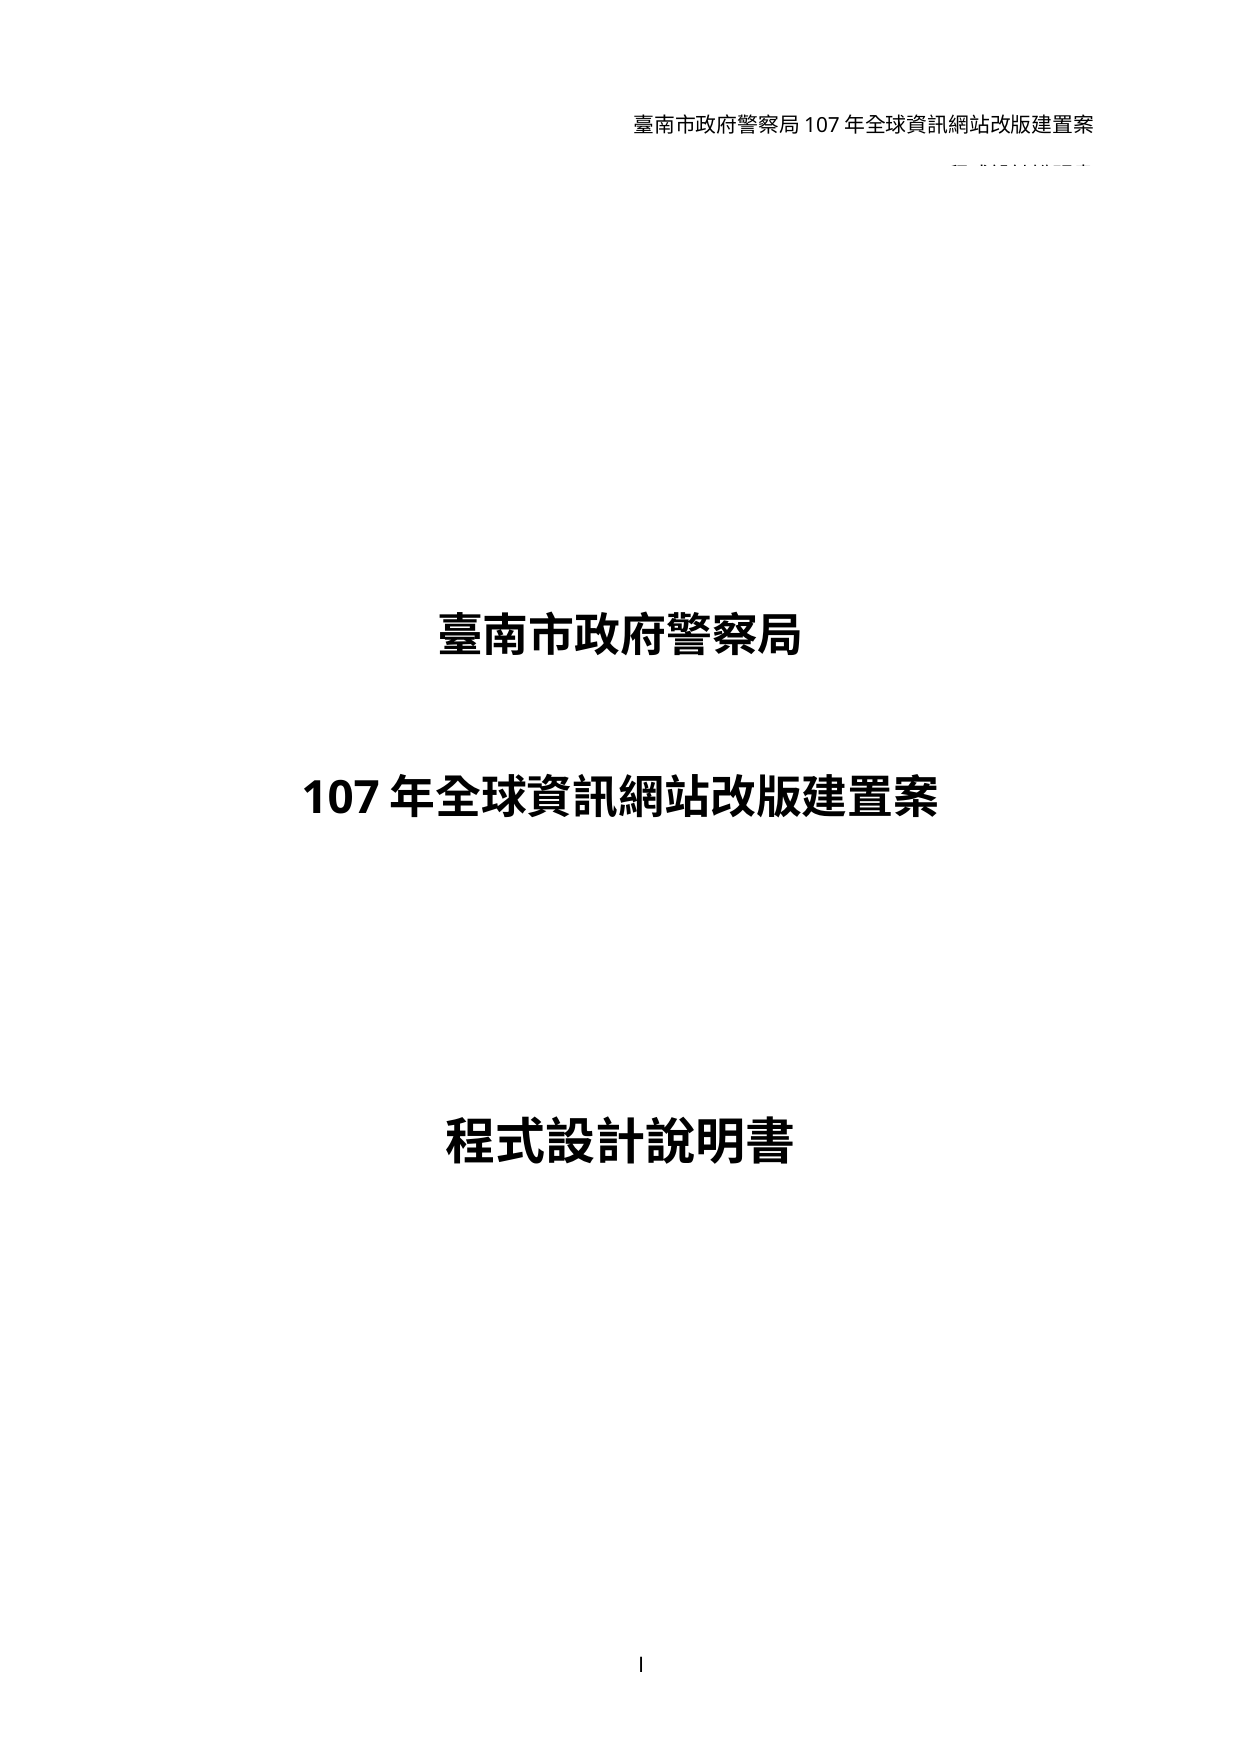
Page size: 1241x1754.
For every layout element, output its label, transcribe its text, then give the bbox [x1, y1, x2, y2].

text 107年全球資訊網站改版建置案 [177, 721, 1063, 846]
text 臺南市政府警察局 [177, 559, 1063, 684]
text 程式設計說明書 [177, 1065, 1063, 1190]
text ­ [177, 234, 1084, 359]
